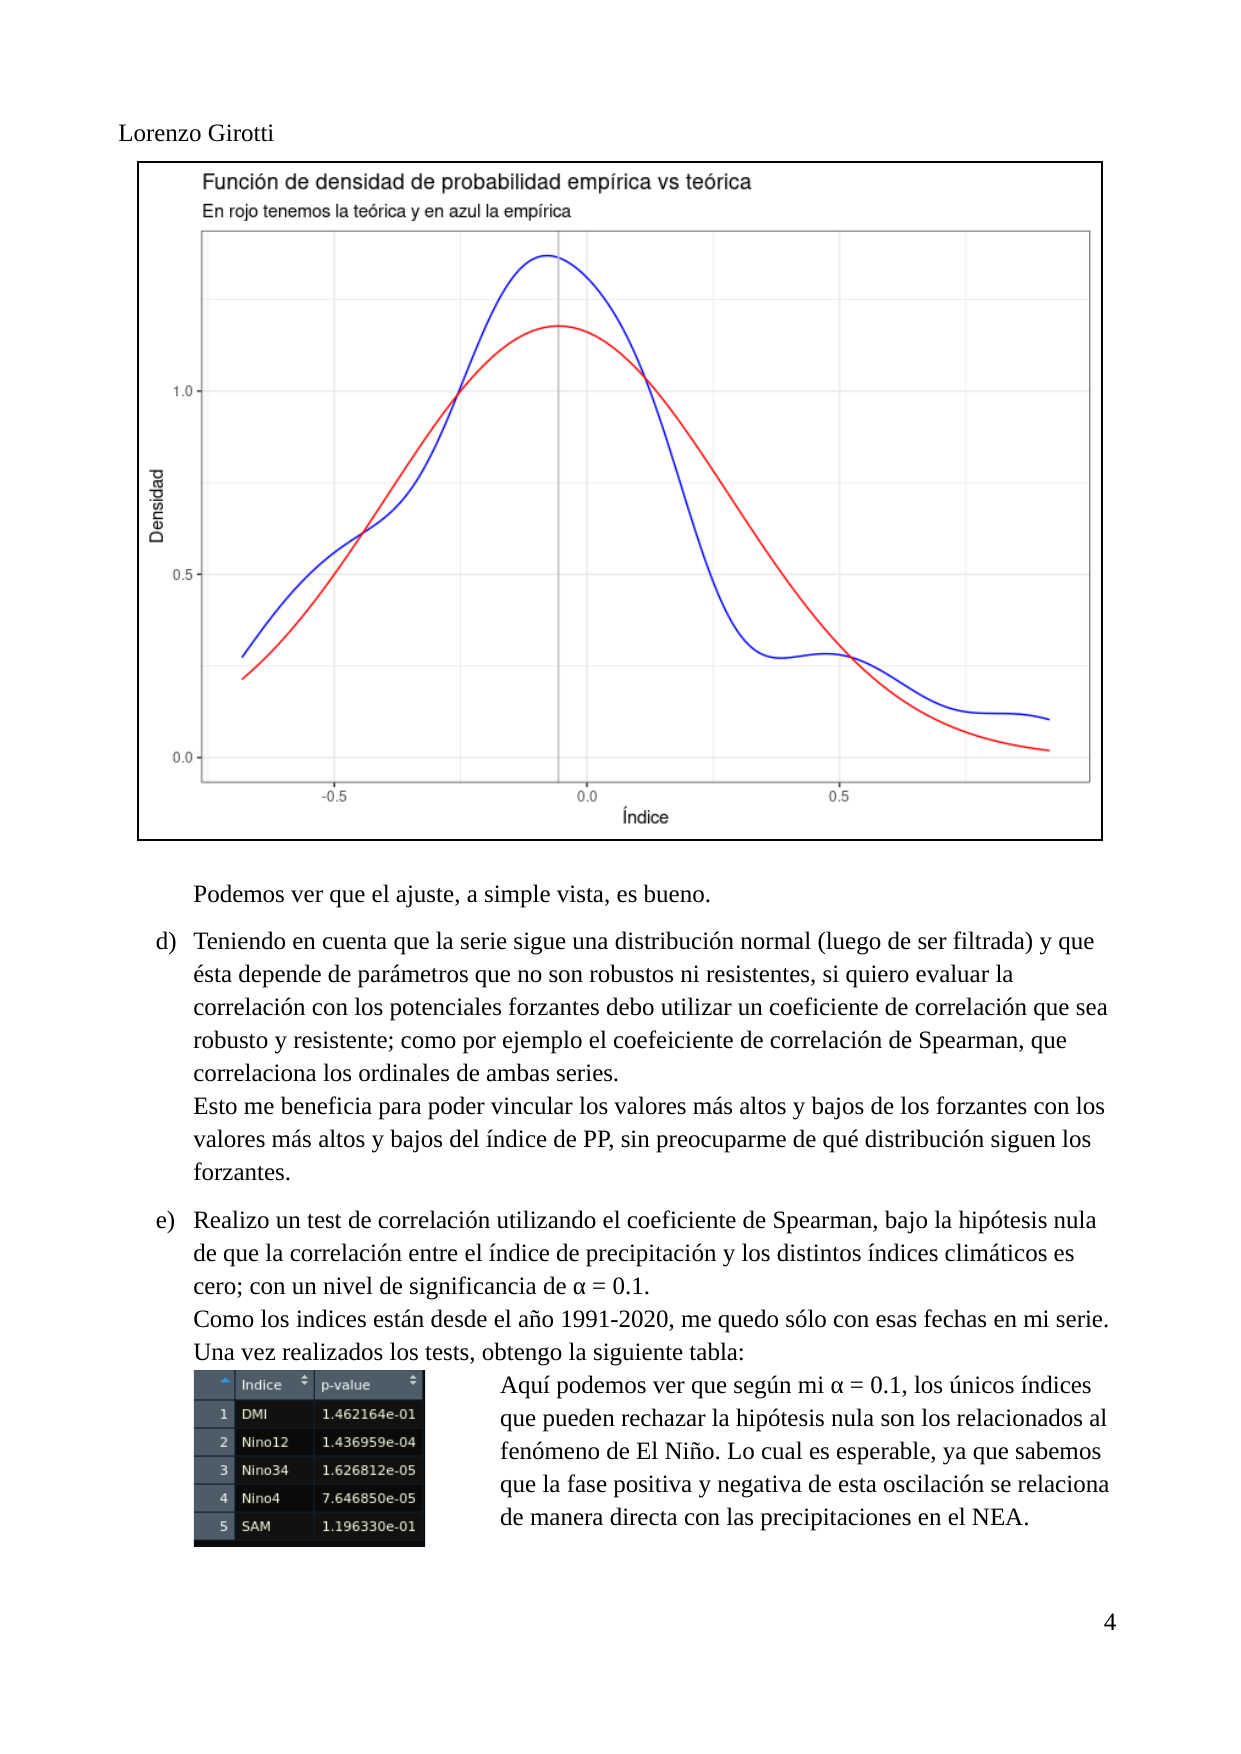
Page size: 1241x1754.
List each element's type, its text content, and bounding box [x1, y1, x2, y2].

picture [193, 1370, 426, 1547]
picture [141, 166, 1099, 837]
list Para ajustar la distribución empírica a una normal teórica, necesitamos los parámetros de media y desvío estándar. Para obtener la función que mejor ajuste, utilizamos el método de máxima verosimilitud, que se basa en identificar qué distribución teórica es la más probable de que represente mi conjunto de datos: esto lo hace variando los parámetros media y desvío que caracterizan a la distribución. Una vez que obtiene aquella que cumple con el requisito de ser la que más probabilidad tiene de contener a todos mis datos (la que maximiza la función de verosimilitud), extrae qué parámetros fueron los utilizados para ello. Utilizo la función fitdist() que me permite ajustar un vector de observaciones a una distribución determinada cuyos parámetros son estimdos por el método preferido. En mi caso queda El ajuste lo vemos cuando graficamos ambas curvas juntas: Podemos ver que el ajuste, a simple vista, es bueno. [156, 176, 1122, 907]
list Teniendo en cuenta que la serie sigue una distribución normal (luego de ser filtrada) y que ésta depende de parámetros que no son robustos ni resistentes, si quiero evaluar la correlación con los potenciales forzantes debo utilizar un coeficiente de correlación que sea robusto y resistente; como por ejemplo el coefeiciente de correlación de Spearman, que correlaciona los ordinales de ambas series. Esto me beneficia para poder vincular los valores más altos y bajos de los forzantes con los valores más altos y bajos del índice de PP, sin preocuparme de qué distribución siguen los forzantes. [156, 926, 1122, 1186]
list Realizo un test de correlación utilizando el coeficiente de Spearman, bajo la hipótesis nula de que la correlación entre el índice de precipitación y los distintos índices climáticos es cero; con un nivel de significancia de α = 0.1. Como los indices están desde el año 1991-2020, me quedo sólo con esas fechas en mi serie. Una vez realizados los tests, obtengo la siguiente tabla: Aquí podemos ver que según mi α = 0.1, los únicos índices que pueden rechazar la hipótesis nula son los relacionados al fenómeno de El Niño. Lo cual es esperable, ya que sabemos que la fase positiva y negativa de esta oscilación se relaciona de manera directa con las precipitaciones en el NEA. [156, 1205, 1122, 1564]
